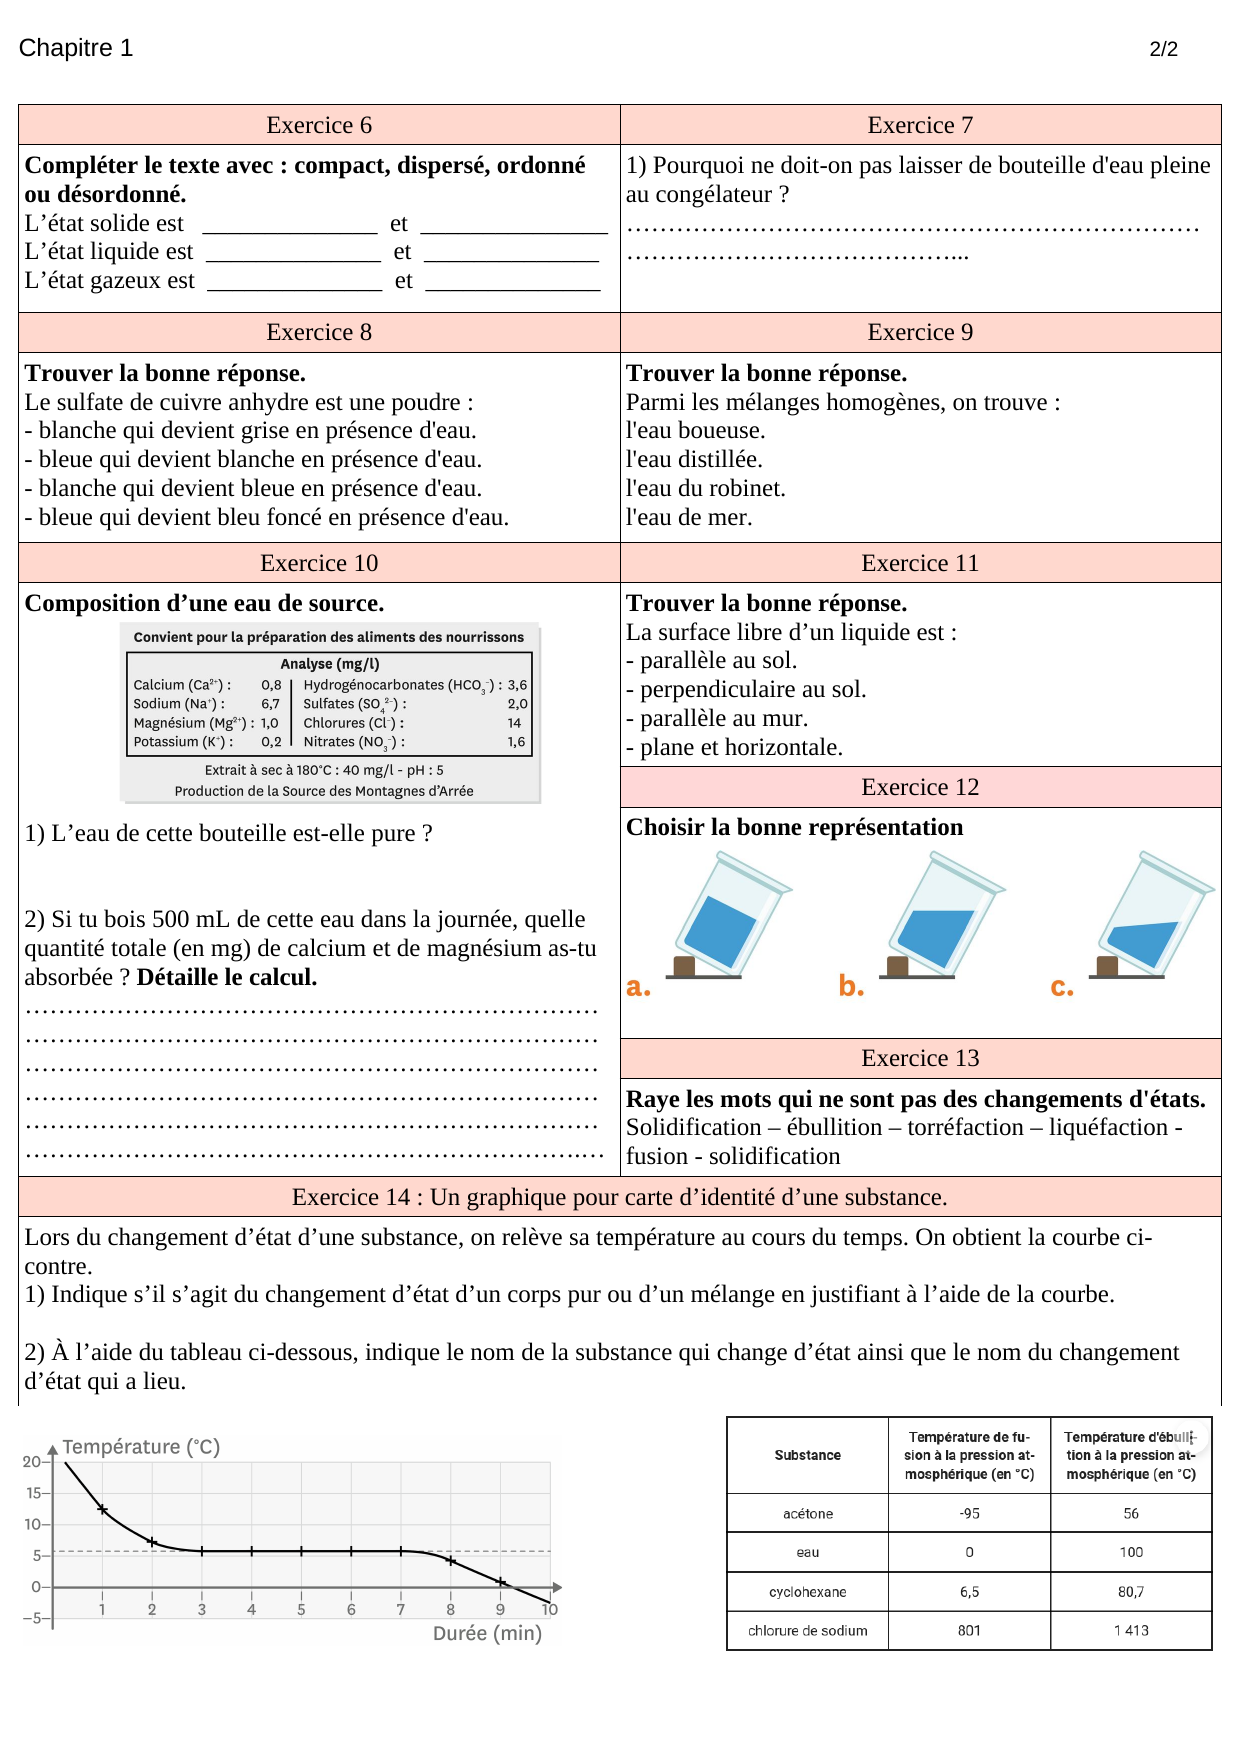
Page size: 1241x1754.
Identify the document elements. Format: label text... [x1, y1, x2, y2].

table_cell Choisir la bonne représentation [621, 808, 1221, 1038]
table_cell Compléter le texte avec : compact, dispersé, ordonné ou désordonné. L’état solide est ______________ et _______________ L’état liquide est ______________ et ______________ L’état gazeux est ______________ et ______________ [19, 145, 620, 312]
table_cell Composition d’une eau de source. 1) L’eau de cette bouteille est-elle pure ? 2) Si tu bois 500 mL de cette eau dans la journée, quelle quantité totale (en mg) de calcium et de magnésium as-tu absorbée ? Détaille le calcul. …………………………………………………………………………………………………………………………………………………………………………………………………………………………………………………………………………………………………………………………………………………………………………….… [19, 583, 620, 1176]
table_header Exercice 11 [621, 543, 1221, 582]
picture [625, 850, 1216, 1004]
table_header Exercice 8 [19, 313, 620, 352]
table_cell 1) Pourquoi ne doit-on pas laisser de bouteille d'eau pleine au congélateur ? ………………………………………………………………………………………………... [621, 145, 1221, 312]
table_cell Exercice 12 [621, 767, 1221, 807]
table_cell Trouver la bonne réponse. Le sulfate de cuivre anhydre est une poudre : - blanche qui devient grise en présence d'eau. - bleue qui devient blanche en présence d'eau. - blanche qui devient bleue en présence d'eau. - bleue qui devient bleu foncé en présence d'eau. [19, 353, 620, 542]
table_header Exercice 6 [19, 105, 620, 144]
table_cell Trouver la bonne réponse. La surface libre d’un liquide est : - parallèle au sol. - perpendiculaire au sol. - parallèle au mur. - plane et horizontale. [621, 583, 1221, 766]
table_cell Exercice 13 [621, 1039, 1221, 1078]
table_header Exercice 9 [621, 313, 1221, 352]
table_header Exercice 10 [19, 543, 620, 582]
table_header Exercice 7 [621, 105, 1221, 144]
table_cell Trouver la bonne réponse. Parmi les mélanges homogènes, on trouve : l'eau boueuse. l'eau distillée. l'eau du robinet. l'eau de mer. [621, 353, 1221, 542]
table_cell Lors du changement d’état d’une substance, on relève sa température au cours du temps. On obtient la courbe ci-contre. 1) Indique s’il s’agit du changement d’état d’un corps pur ou d’un mélange en justifiant à l’aide de la courbe. 2) À l’aide du tableau ci-dessous, indique le nom de la substance qui change d’état ainsi que le nom du changement d’état qui a lieu. [19, 1217, 1221, 1406]
picture [725, 1414, 1215, 1654]
picture [119, 622, 542, 804]
table_cell Raye les mots qui ne sont pas des changements d'états. Solidification – ébullition – torréfaction – liquéfaction -fusion - solidification [621, 1079, 1221, 1176]
picture [22, 1435, 563, 1646]
table_header Exercice 14 : Un graphique pour carte d’identité d’une substance. [19, 1177, 1221, 1216]
